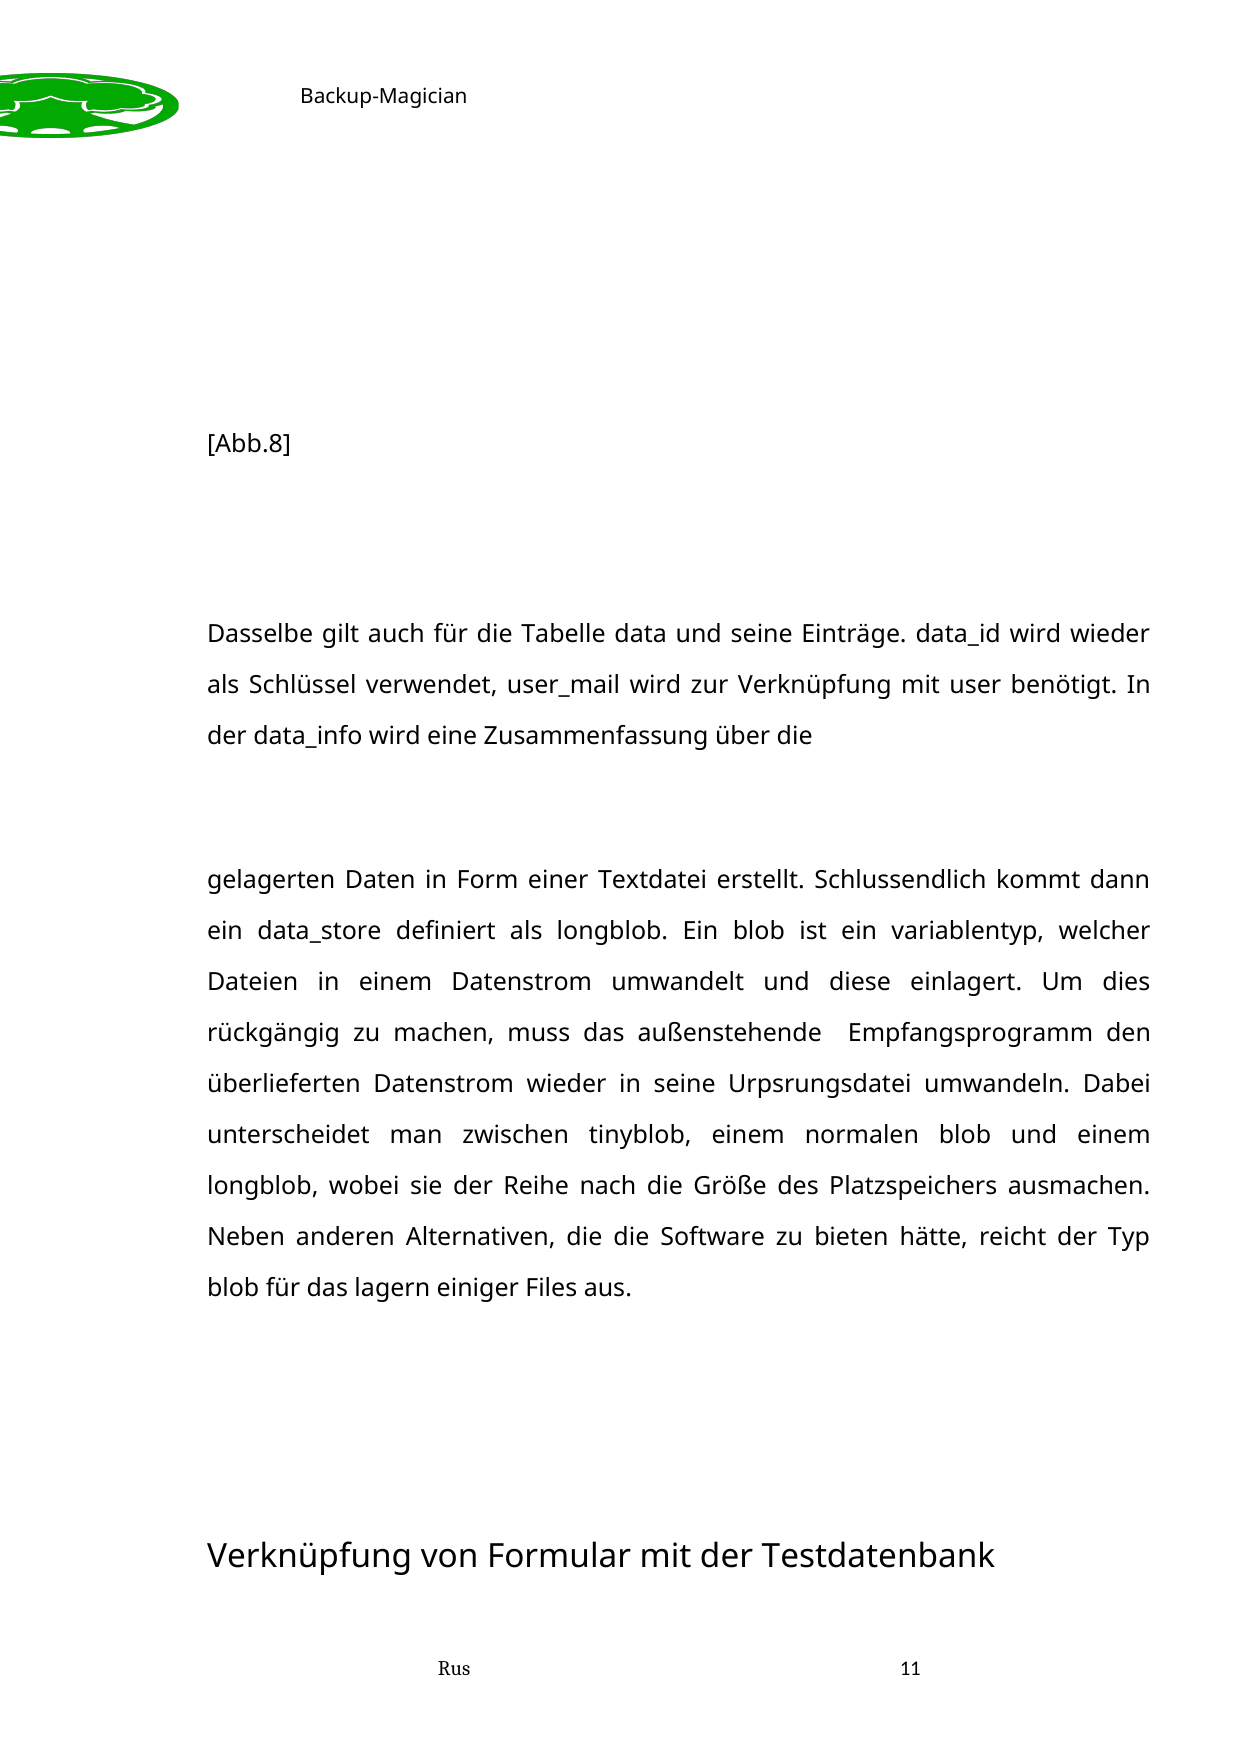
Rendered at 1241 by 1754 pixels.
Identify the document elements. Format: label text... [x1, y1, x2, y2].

text Verknüpfung von Formular mit der Testdatenbank [207, 1532, 1152, 1577]
text Dasselbe gilt auch für die Tabelle data und seine Einträge. data_id wird wieder als Schlüssel verwendet, user_mail wird zur Verknüpfung mit user benötigt. In der data_info wird eine Zusammenfassung über die [207, 616, 1152, 752]
text gelagerten Daten in Form einer Textdatei erstellt. Schlussendlich kommt dann ein data_store definiert als longblob. Ein blob ist ein variablentyp, welcher Dateien in einem Datenstrom umwandelt und diese einlagert. Um dies rückgängig zu machen, muss das außenstehende Empfangsprogramm den überlieferten Datenstrom wieder in seine Urpsrungsdatei umwandeln. Dabei unterscheidet man zwischen tinyblob, einem normalen blob und einem longblob, wobei sie der Reihe nach die Größe des Platzspeichers ausmachen. Neben anderen Alternativen, die die Software zu bieten hätte, reicht der Typ blob für das lagern einiger Files aus. [207, 861, 1152, 1304]
picture [0, 73, 179, 138]
text [Abb.8] [207, 425, 1152, 459]
